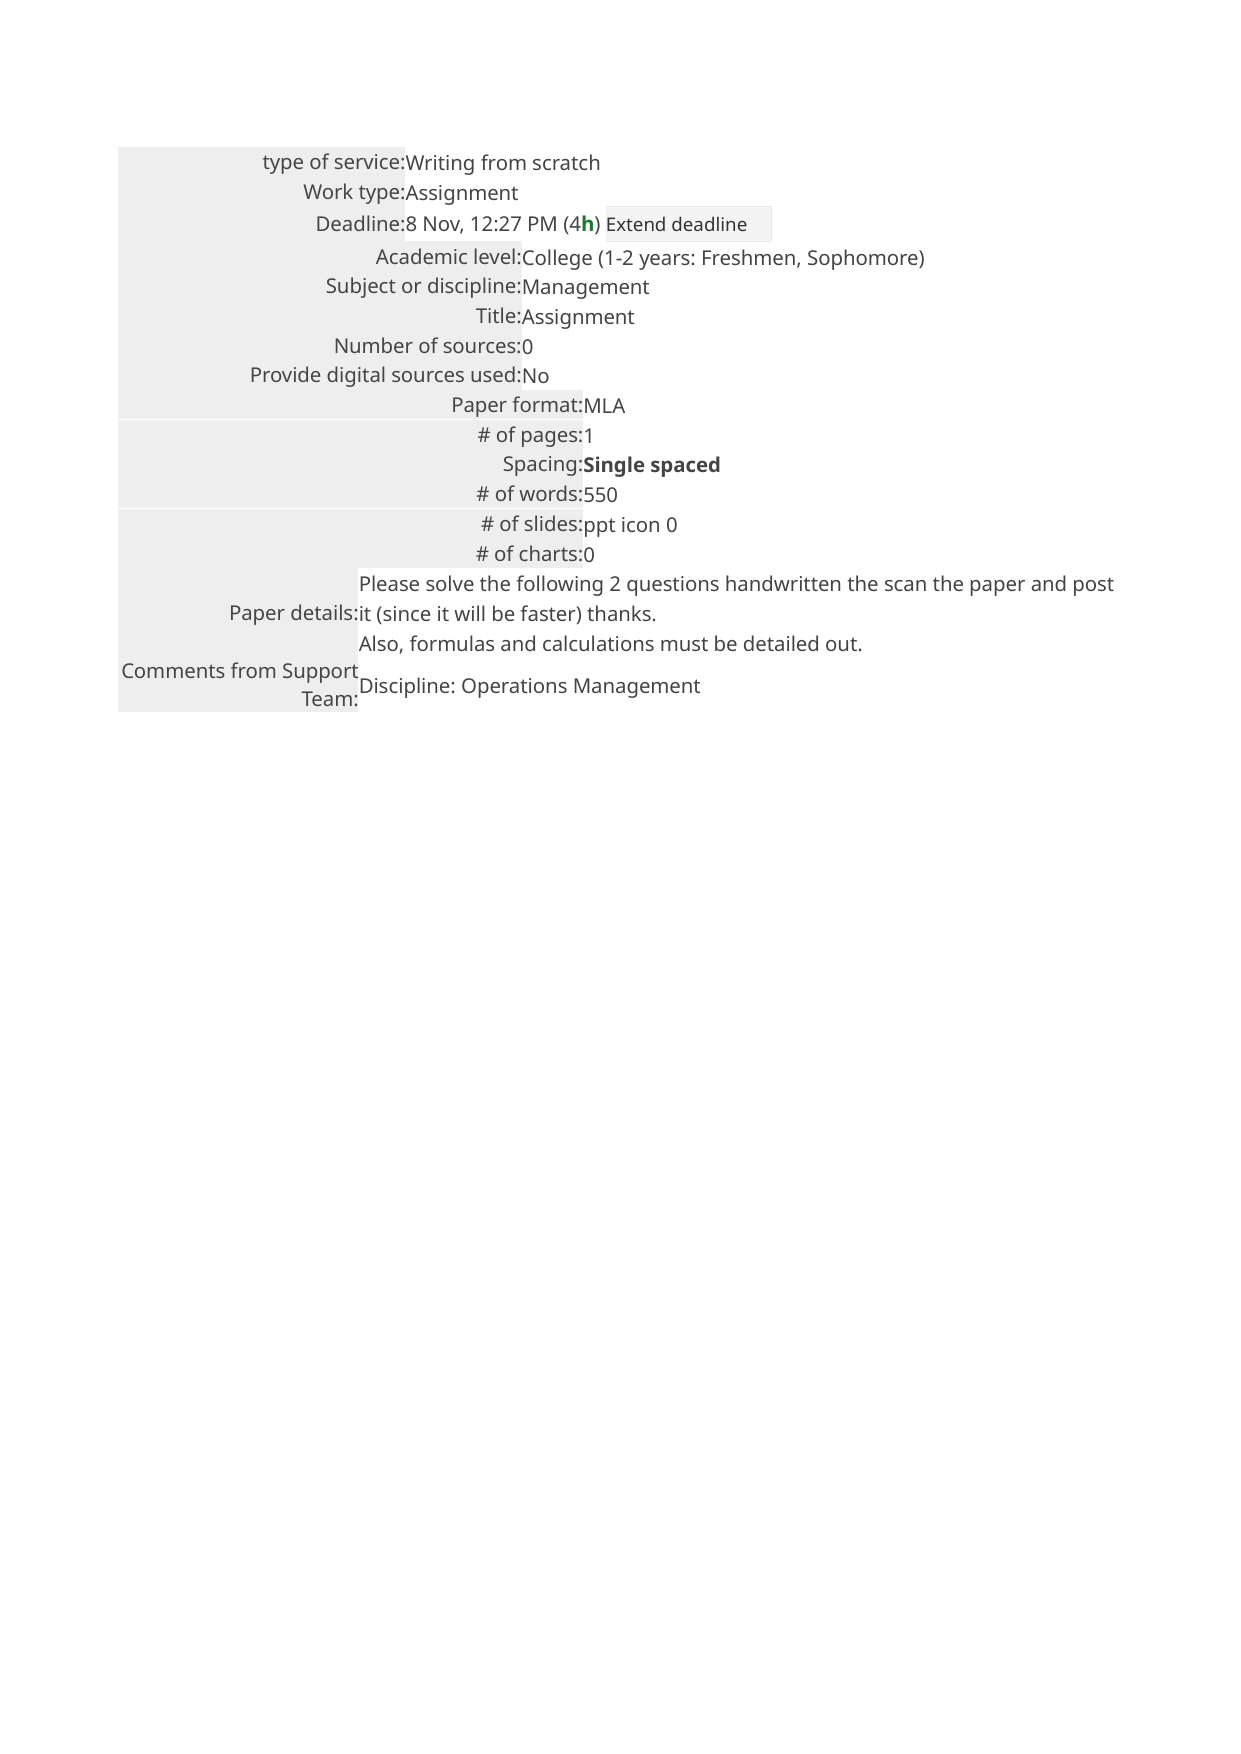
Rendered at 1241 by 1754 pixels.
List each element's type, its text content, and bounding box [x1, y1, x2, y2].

table_cell # of charts: [118, 538, 583, 568]
table_cell 550 [583, 479, 1122, 508]
table_cell ppt icon 0 [583, 509, 1122, 538]
table_cell Assignment [522, 301, 1122, 330]
table_cell No [522, 360, 1122, 390]
table_cell Deadline: [118, 206, 405, 241]
table_cell Provide digital sources used: [118, 360, 522, 390]
table_header Academic level: [118, 241, 522, 271]
table_cell Spacing: [118, 449, 583, 479]
table_cell Assignment [405, 177, 1122, 206]
table_header Paper format: [118, 390, 583, 419]
table_header Paper details: [118, 568, 358, 657]
table_header College (1-2 years: Freshmen, Sophomore) [522, 241, 1122, 271]
table_cell 8 Nov, 12:27 PM (4h) Extend deadline [772, 206, 1122, 241]
table_cell Number of sources: [118, 330, 522, 360]
table_cell Management [522, 271, 1122, 301]
table_cell Comments from Support Team: [118, 657, 358, 712]
table_cell Work type: [118, 177, 405, 206]
table_cell 8 Nov, 12:27 PM (4h) Extend deadline [405, 206, 771, 241]
table_cell Discipline: Operations Management [359, 657, 1122, 712]
table_cell 0 [522, 330, 1122, 360]
table_header Please solve the following 2 questions handwritten the scan the paper and post it (since it will be faster) thanks. Also, formulas and calculations must be detailed out. [359, 568, 1122, 657]
table_header type of service: [118, 147, 405, 177]
table_cell 1 [583, 420, 1122, 449]
table_cell 0 [524, 341, 530, 353]
table_cell 0 [583, 538, 1122, 568]
table_cell Subject or discipline: [118, 271, 522, 301]
table_cell # of slides: [118, 509, 583, 538]
table_cell # of words: [118, 479, 583, 508]
table_header MLA [583, 390, 1122, 419]
table_cell # of pages: [118, 420, 583, 449]
table_header Writing from scratch [405, 147, 1122, 177]
table_cell Title: [118, 301, 522, 330]
table_cell Single spaced [583, 449, 1122, 479]
